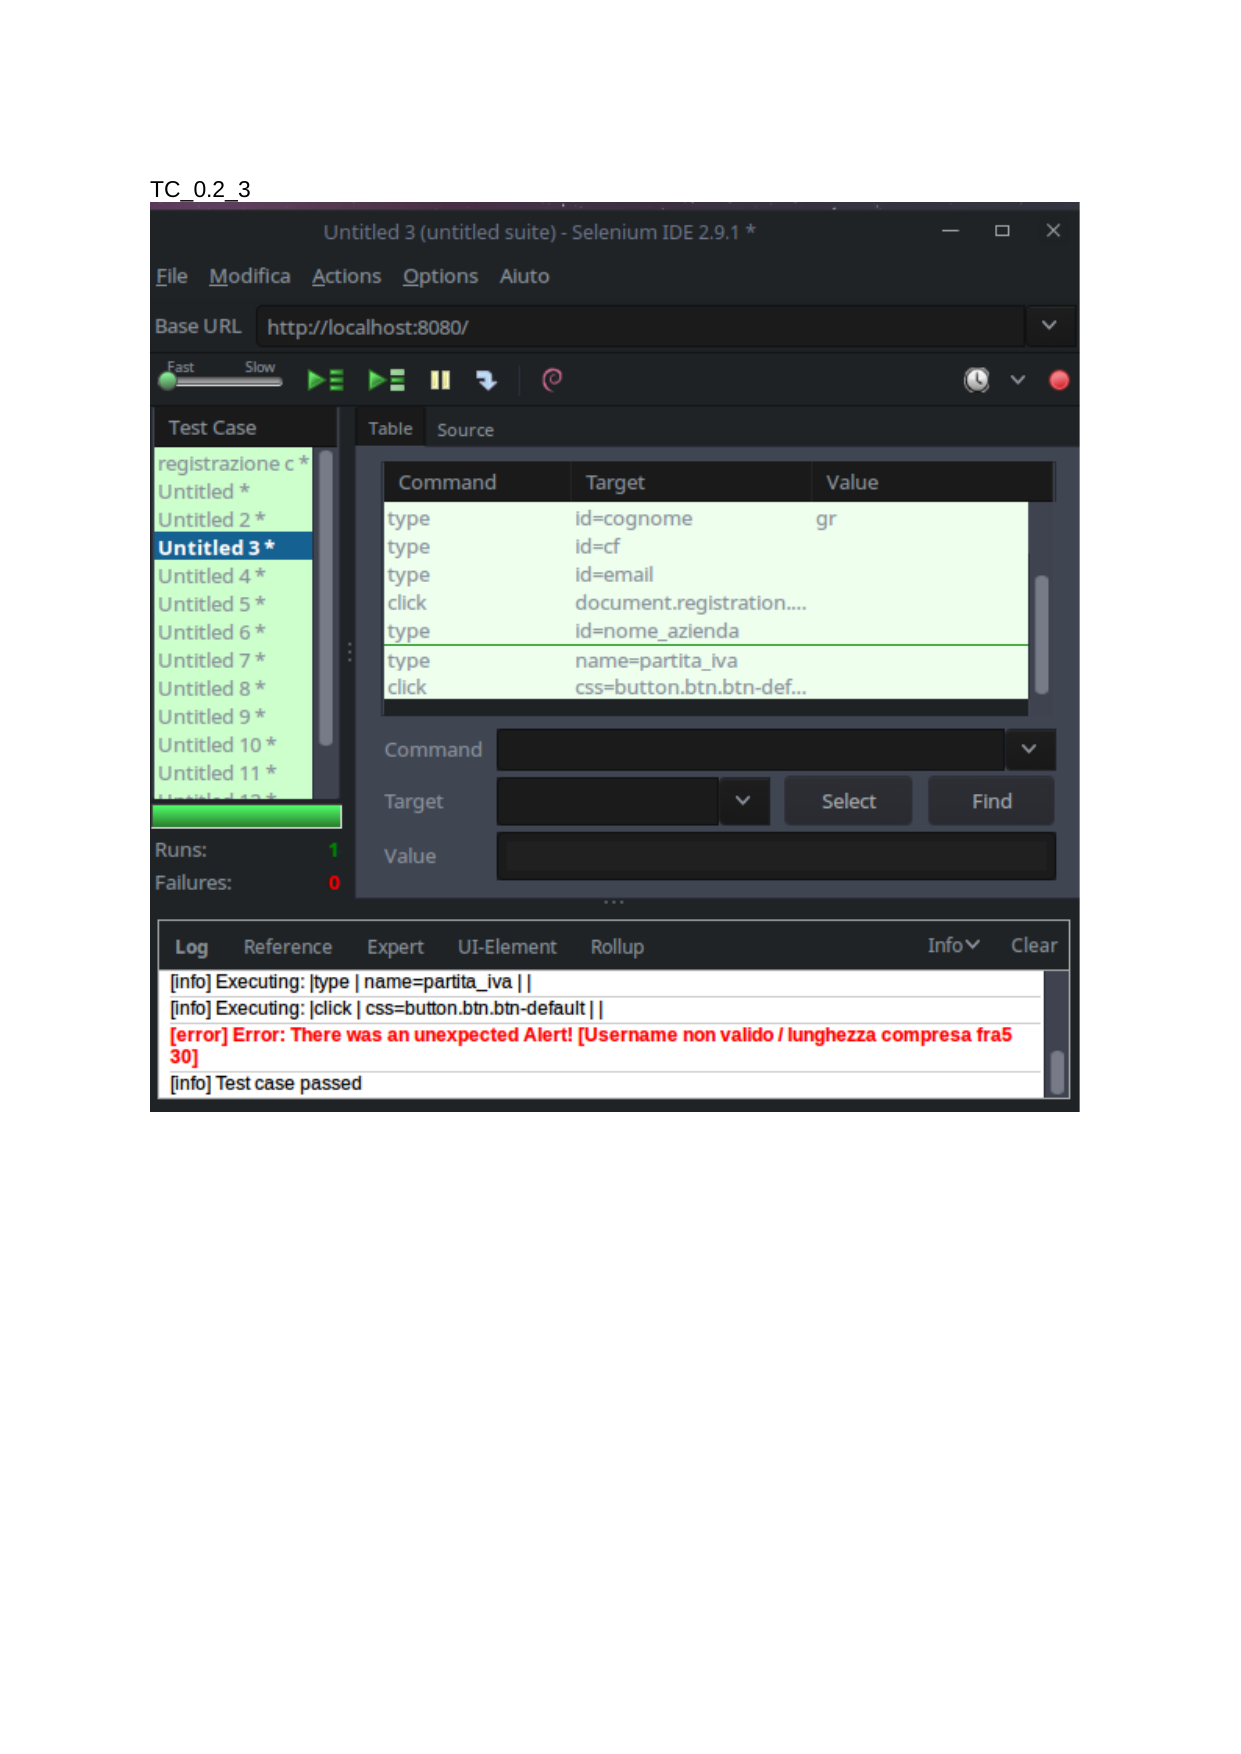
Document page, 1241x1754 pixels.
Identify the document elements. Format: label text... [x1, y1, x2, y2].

text TC_0.2_3 [150, 176, 1090, 203]
picture [150, 202, 1080, 1112]
